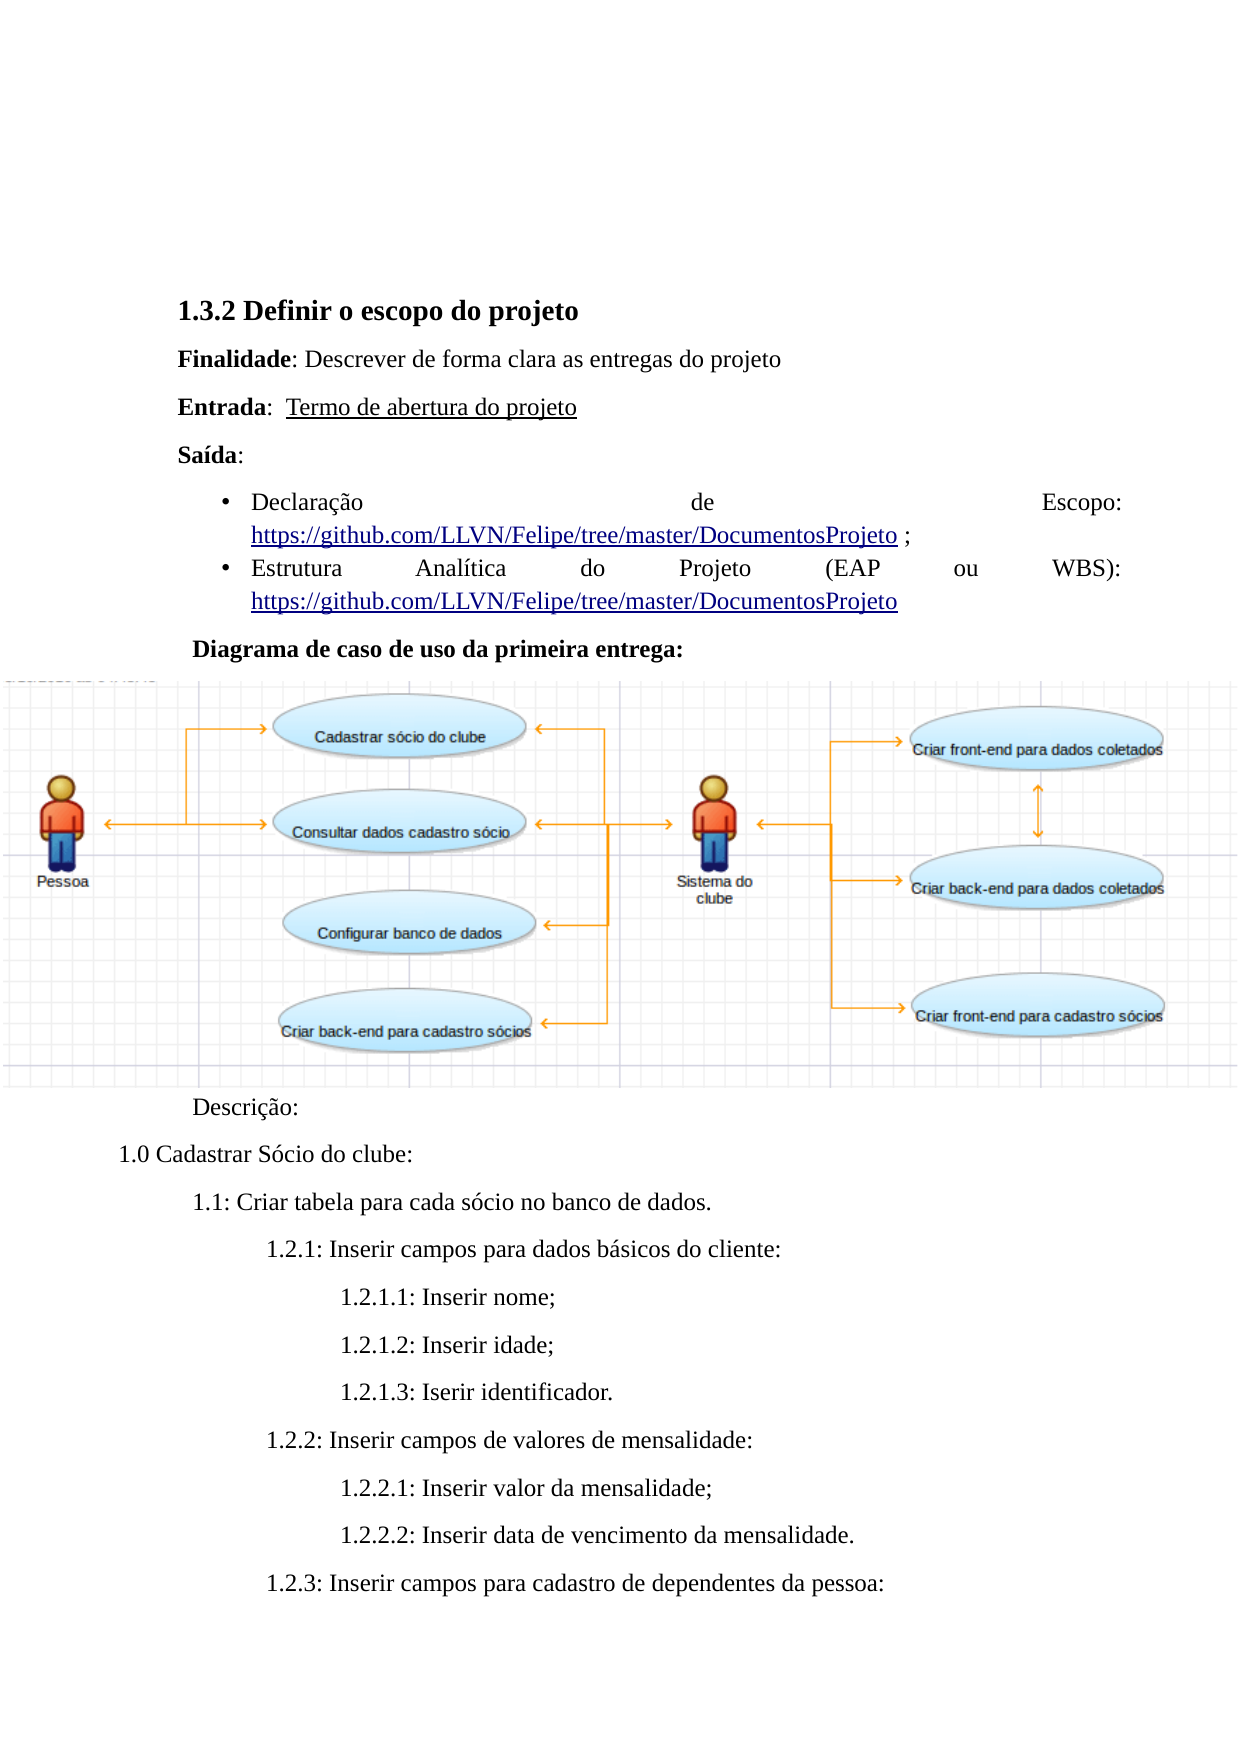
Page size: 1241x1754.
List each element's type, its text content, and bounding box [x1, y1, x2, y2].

text Descrição: [118, 1088, 1122, 1121]
text Finalidade: Descrever de forma clara as entregas do projeto [177, 344, 1122, 373]
text 1.2.1.3: Iserir identificador. [118, 1377, 1122, 1406]
text Entrada: Termo de abertura do projeto [177, 392, 1122, 421]
text Diagrama de caso de uso da primeira entrega: [118, 634, 1122, 663]
text 1.2.2.1: Inserir valor da mensalidade; [118, 1473, 1122, 1501]
text 1.2.1: Inserir campos para dados básicos do cliente: [118, 1234, 1122, 1263]
picture [3, 681, 1238, 1088]
text 1.0 Cadastrar Sócio do clube: [118, 1139, 1122, 1168]
text 1.1: Criar tabela para cada sócio no banco de dados. [118, 1187, 1122, 1216]
list Estrutura Analítica do Projeto (EAP ou WBS): https://github.com/LLVN/Felipe/tree/master/DocumentosProjeto [221, 553, 1122, 615]
subtitle 1.3.2 Definir o escopo do projeto [177, 293, 1122, 327]
text 1.2.2: Inserir campos de valores de mensalidade: [118, 1425, 1122, 1454]
text Saída: [177, 440, 1122, 468]
text 1.2.1.2: Inserir idade; [118, 1330, 1122, 1358]
text 1.2.1.1: Inserir nome; [118, 1282, 1122, 1311]
text 1.2.2.2: Inserir data de vencimento da mensalidade. [118, 1520, 1122, 1549]
list Declaração de Escopo: https://github.com/LLVN/Felipe/tree/master/DocumentosProjeto ; [221, 487, 1122, 549]
text 1.2.3: Inserir campos para cadastro de dependentes da pessoa: [118, 1568, 1122, 1597]
